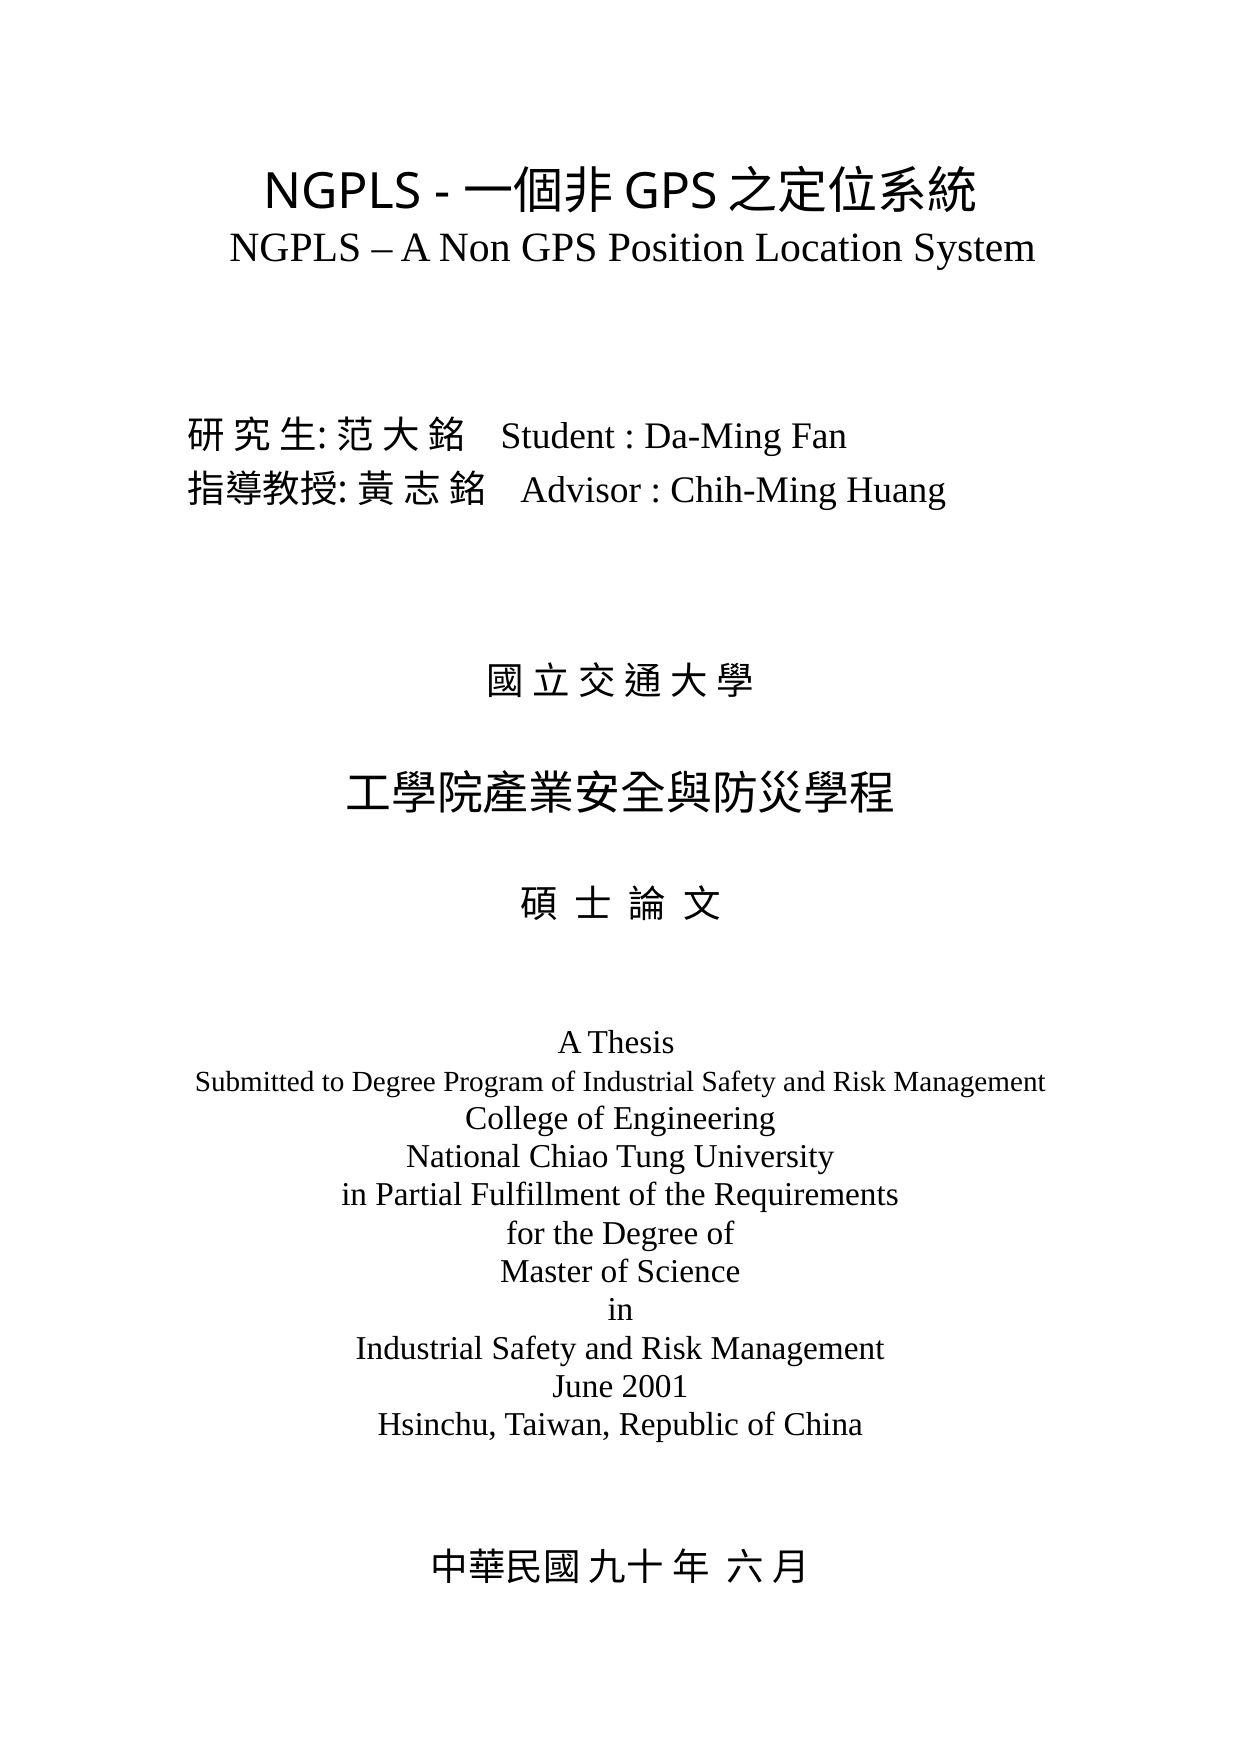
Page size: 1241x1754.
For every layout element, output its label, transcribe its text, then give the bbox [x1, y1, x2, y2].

text 工學院產業安全與防災學程 [187, 756, 1053, 823]
text NGPLS – A Non GPS Position Location System [187, 223, 1053, 271]
text for the Degree of [187, 1213, 1053, 1251]
text in Partial Fulfillment of the Requirements [187, 1175, 1053, 1213]
text Hsinchu, Taiwan, Republic of China [187, 1405, 1053, 1443]
subtitle Submitted to Degree Program of Industrial Safety and Risk Management [187, 1061, 1053, 1098]
text 研 究 生: 范 大 銘 Student : Da-Ming Fan [187, 405, 1053, 459]
subtitle A Thesis [187, 1022, 1053, 1061]
text College of Engineering [187, 1098, 1053, 1136]
text 指導教授: 黃 志 銘 Advisor : Chih-Ming Huang [187, 459, 1053, 514]
text Industrial Safety and Risk Management [187, 1328, 1053, 1366]
text National Chiao Tung University [187, 1136, 1053, 1175]
text 碩 士 論 文 [187, 874, 1053, 928]
text in [187, 1290, 1053, 1328]
text 中華民國 九十 年 六 月 [187, 1537, 1053, 1591]
text 國 立 交 通 大 學 [187, 651, 1053, 705]
text NGPLS - 一個非GPS之定位系統 [187, 150, 1053, 223]
subtitle Master of Science [187, 1251, 1053, 1290]
text June 2001 [187, 1366, 1053, 1405]
